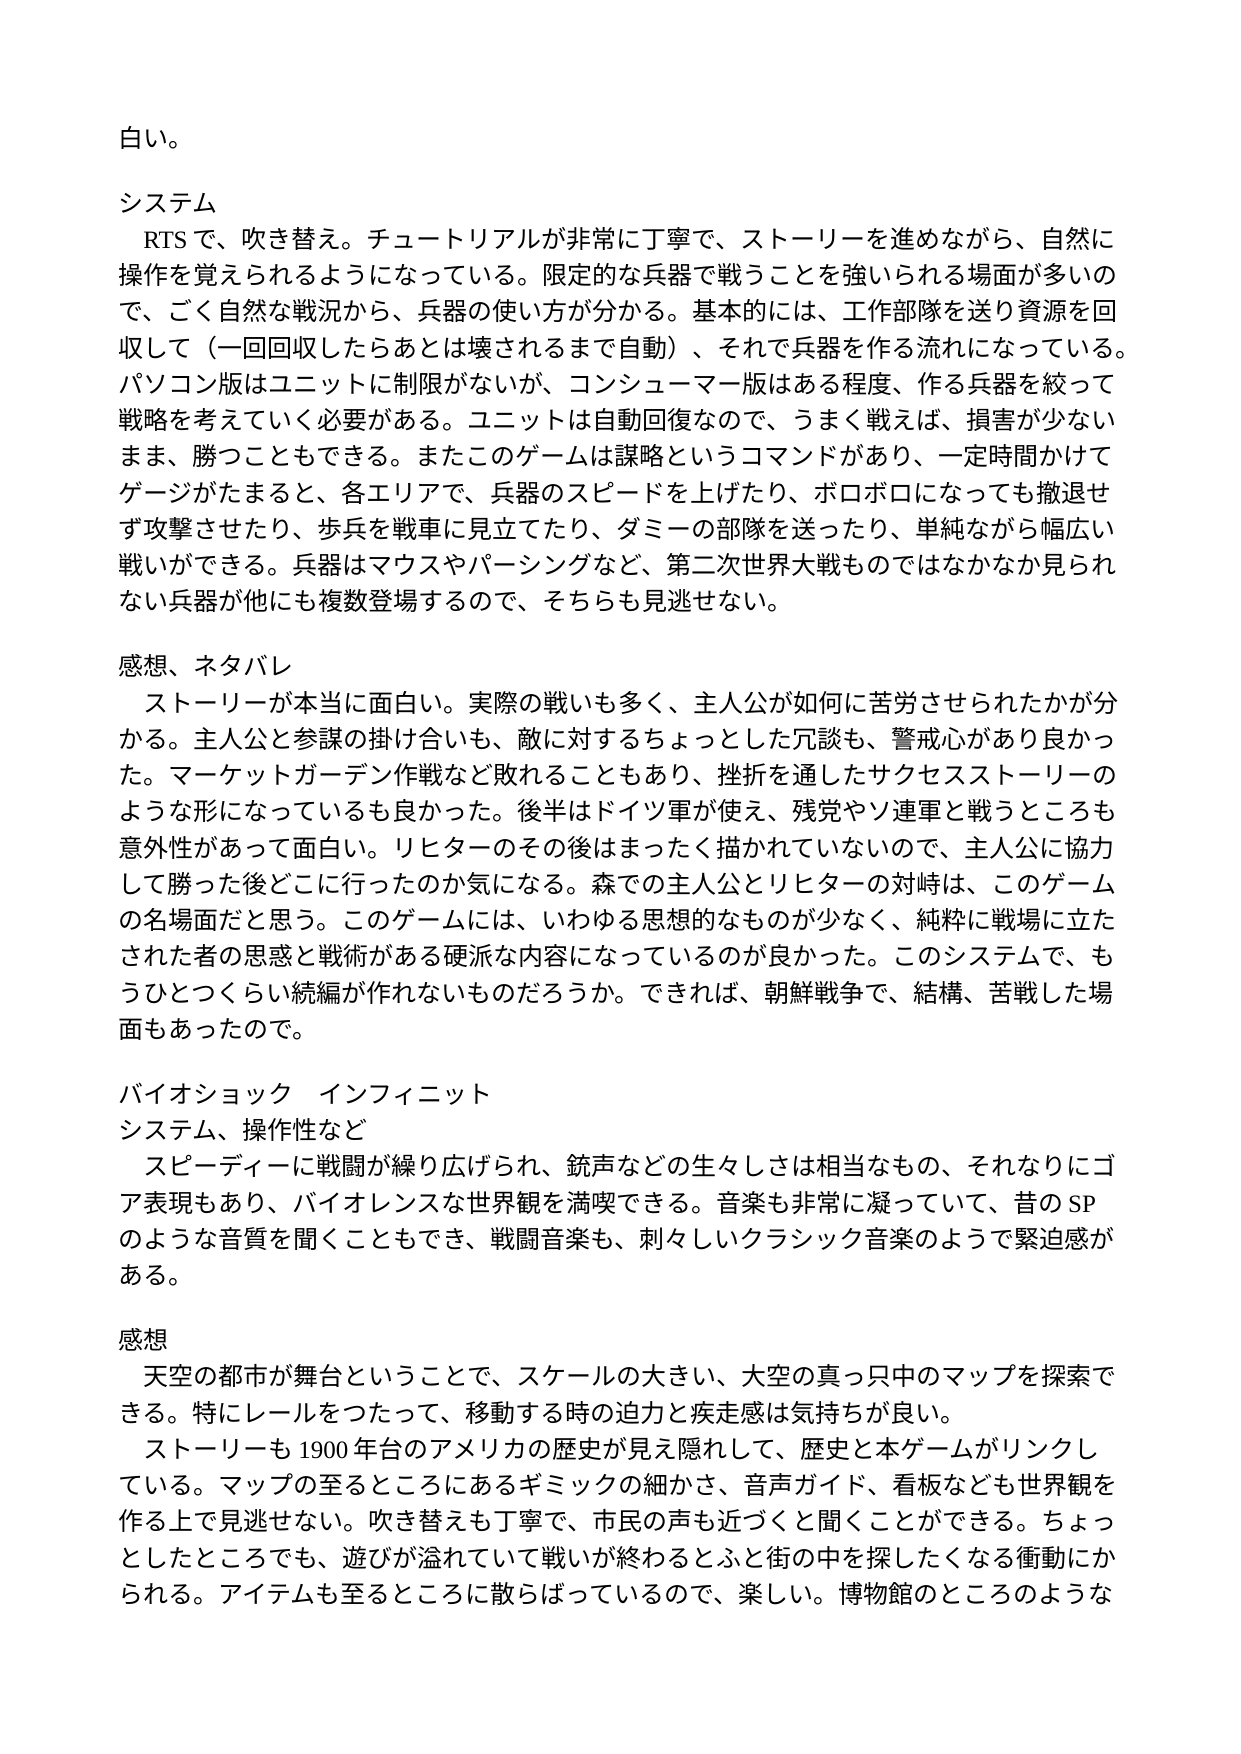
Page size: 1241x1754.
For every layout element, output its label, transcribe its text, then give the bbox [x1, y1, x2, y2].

text スピーディーに戦闘が繰り広げられ、銃声などの生々しさは相当なもの、それなりにゴア表現もあり、バイオレンスな世界観を満喫できる。音楽も非常に凝っていて、昔のSPのような音質を聞くこともでき、戦闘音楽も、刺々しいクラシック音楽のようで緊迫感がある。 [118, 1147, 1122, 1292]
text システム [118, 183, 1122, 219]
text ストーリーも1900年台のアメリカの歴史が見え隠れして、歴史と本ゲームがリンクしている。マップの至るところにあるギミックの細かさ、音声ガイド、看板なども世界観を作る上で見逃せない。吹き替えも丁寧で、市民の声も近づくと聞くことができる。ちょっとしたところでも、遊びが溢れていて戦いが終わるとふと街の中を探したくなる衝動にかられる。アイテムも至るところに散らばっているので、楽しい。博物館のところのような [118, 1429, 1122, 1611]
text 白い。 [118, 118, 1122, 154]
text 天空の都市が舞台ということで、スケールの大きい、大空の真っ只中のマップを探索できる。特にレールをつたって、移動する時の迫力と疾走感は気持ちが良い。 [118, 1357, 1122, 1429]
text 感想 [118, 1321, 1122, 1357]
text 感想、ネタバレ [118, 647, 1122, 683]
text バイオショック インフィニット [118, 1074, 1122, 1111]
text システム、操作性など [118, 1111, 1122, 1147]
text RTSで、吹き替え。チュートリアルが非常に丁寧で、ストーリーを進めながら、自然に操作を覚えられるようになっている。限定的な兵器で戦うことを強いられる場面が多いので、ごく自然な戦況から、兵器の使い方が分かる。基本的には、工作部隊を送り資源を回収して（一回回収したらあとは壊されるまで自動）、それで兵器を作る流れになっている。パソコン版はユニットに制限がないが、コンシューマー版はある程度、作る兵器を絞って戦略を考えていく必要がある。ユニットは自動回復なので、うまく戦えば、損害が少ないまま、勝つこともできる。またこのゲームは謀略というコマンドがあり、一定時間かけてゲージがたまると、各エリアで、兵器のスピードを上げたり、ボロボロになっても撤退せず攻撃させたり、歩兵を戦車に見立てたり、ダミーの部隊を送ったり、単純ながら幅広い戦いができる。兵器はマウスやパーシングなど、第二次世界大戦ものではなかなか見られない兵器が他にも複数登場するので、そちらも見逃せない。 [118, 219, 1122, 618]
text ストーリーが本当に面白い。実際の戦いも多く、主人公が如何に苦労させられたかが分かる。主人公と参謀の掛け合いも、敵に対するちょっとした冗談も、警戒心があり良かった。マーケットガーデン作戦など敗れることもあり、挫折を通したサクセスストーリーのような形になっているも良かった。後半はドイツ軍が使え、残党やソ連軍と戦うところも意外性があって面白い。リヒターのその後はまったく描かれていないので、主人公に協力して勝った後どこに行ったのか気になる。森での主人公とリヒターの対峙は、このゲームの名場面だと思う。このゲームには、いわゆる思想的なものが少なく、純粋に戦場に立たされた者の思惑と戦術がある硬派な内容になっているのが良かった。このシステムで、もうひとつくらい続編が作れないものだろうか。できれば、朝鮮戦争で、結構、苦戦した場面もあったので。 [118, 683, 1122, 1046]
